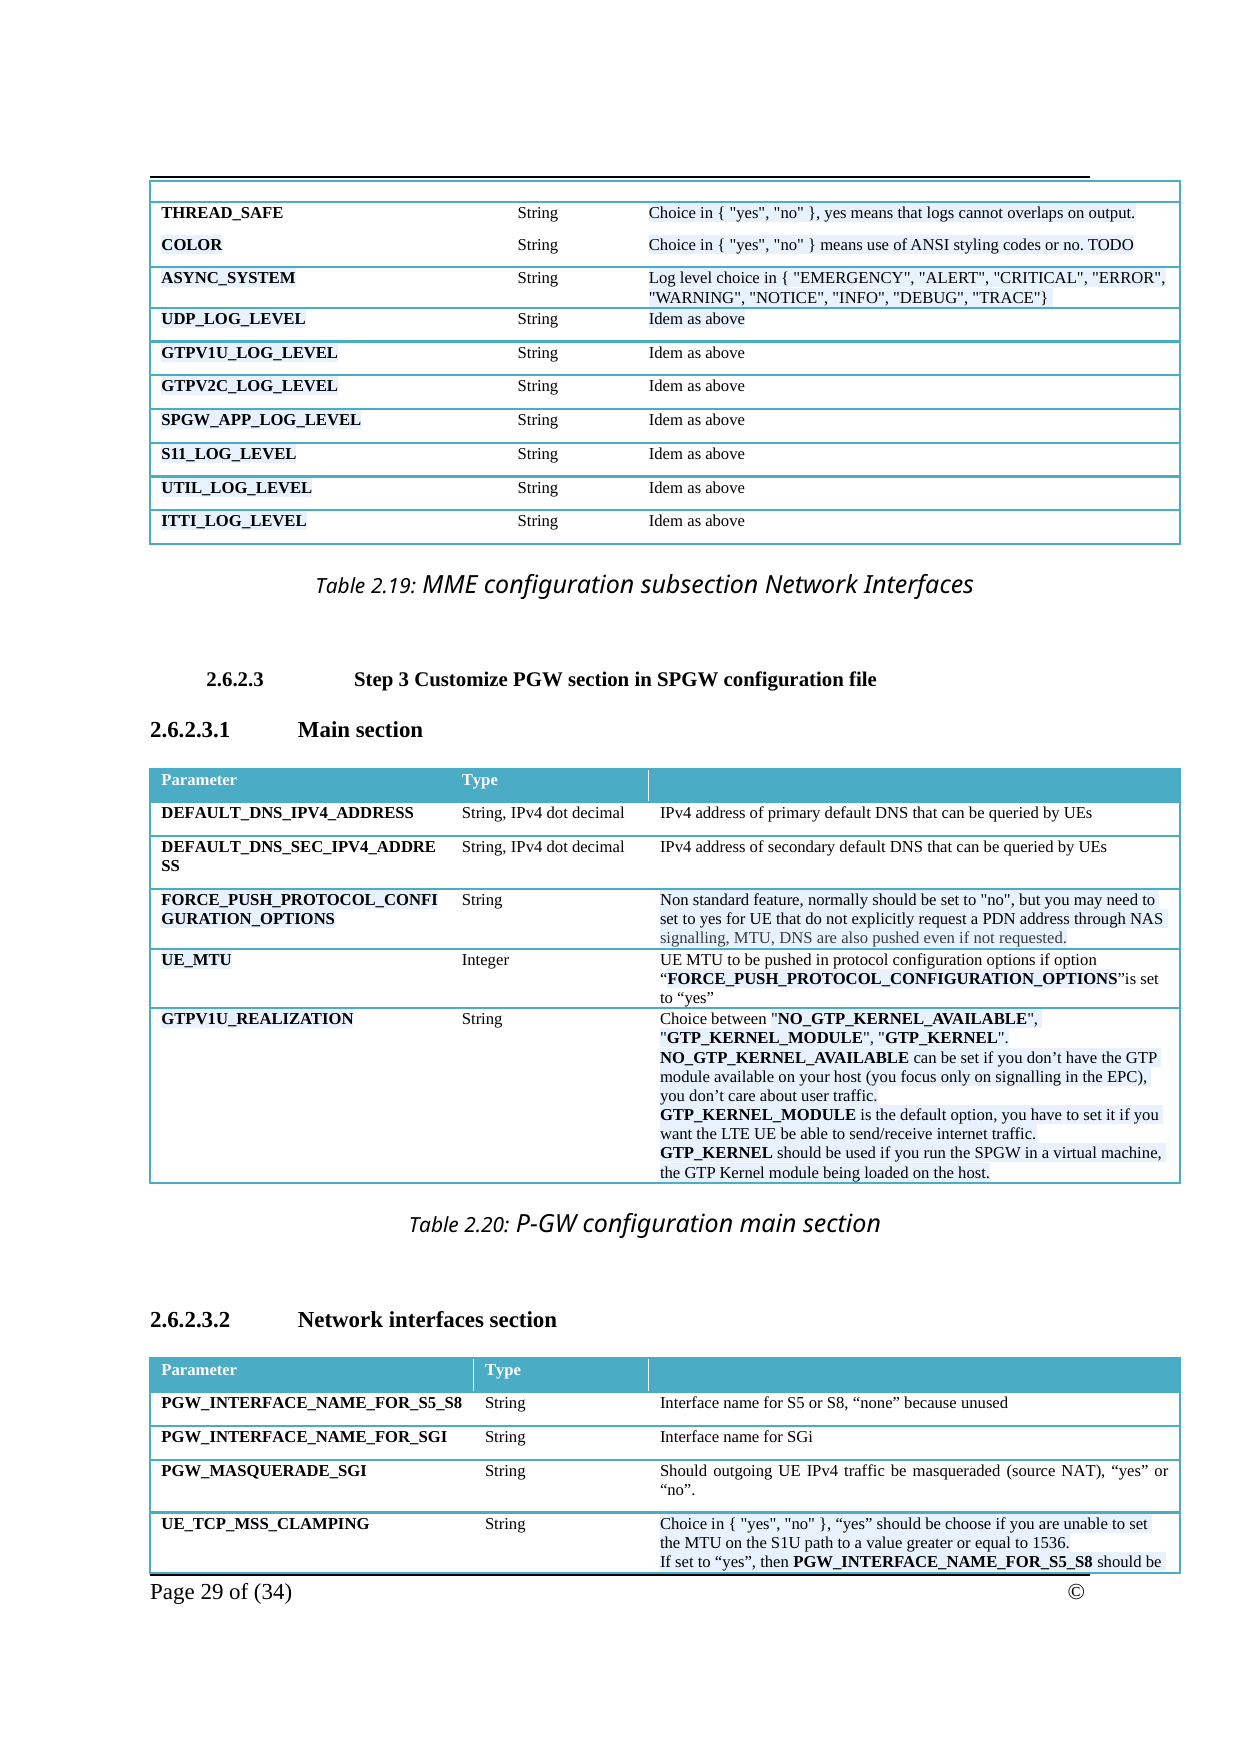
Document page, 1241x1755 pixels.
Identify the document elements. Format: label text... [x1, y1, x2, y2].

table_cell GTPV2C_LOG_LEVEL [151, 376, 506, 408]
table_header Parameter [151, 770, 450, 801]
table_cell Idem as above [638, 410, 1179, 442]
table_cell Choice in { "yes", "no" }, “yes” should be choose if you are unable to set the MTU on the S1U path to a value greater or equal to 1536. If set to “yes”, then PGW_INTERFACE_NAME_FOR_S5_S8 should be [649, 1514, 1179, 1572]
table_header [649, 770, 1179, 801]
table_cell [506, 182, 637, 201]
table_cell Idem as above [638, 444, 1179, 475]
table_header Parameter [151, 1359, 473, 1391]
table_cell Idem as above [638, 309, 1179, 340]
table_cell Interface name for SGi [649, 1427, 1179, 1458]
table_cell FORCE_PUSH_PROTOCOL_CONFIGURATION_OPTIONS [151, 890, 450, 947]
table_cell GTPV1U_LOG_LEVEL [151, 343, 506, 374]
table_cell PGW_INTERFACE_NAME_FOR_S5_S8 [151, 1393, 473, 1425]
table_cell ITTI_LOG_LEVEL [151, 511, 506, 543]
table_cell ASYNC_SYSTEM [151, 268, 506, 307]
subtitle Main section [150, 716, 1090, 742]
table_cell String [474, 1461, 648, 1511]
table_cell GTPV1U_REALIZATION [151, 1009, 450, 1182]
table_cell PGW_INTERFACE_NAME_FOR_SGI [151, 1427, 473, 1458]
table_cell THREAD_SAFE [151, 203, 506, 234]
table_cell Idem as above [638, 343, 1179, 374]
table_cell Log level choice in { "EMERGENCY", "ALERT", "CRITICAL", "ERROR", "WARNING", "NOTICE", "INFO", "DEBUG", "TRACE"} [638, 268, 1179, 307]
table_cell DEFAULT_DNS_SEC_IPV4_ADDRESS [151, 837, 450, 888]
table_cell String, IPv4 dot decimal [450, 837, 648, 888]
table_cell Idem as above [638, 511, 1179, 543]
subtitle Network interfaces section [150, 1306, 1090, 1332]
table_cell Should outgoing UE IPv4 traffic be masqueraded (source NAT), “yes” or “no”. [649, 1461, 1179, 1511]
table_cell String [506, 343, 637, 374]
table_cell String [506, 444, 637, 475]
table_cell UE MTU to be pushed in protocol configuration options if option “FORCE_PUSH_PROTOCOL_CONFIGURATION_OPTIONS”is set to “yes” [649, 950, 1179, 1007]
table_cell COLOR [151, 235, 506, 266]
table_cell [151, 182, 506, 201]
table_cell Choice in { "yes", "no" }, yes means that logs cannot overlaps on output. [638, 203, 1179, 234]
table_cell Idem as above [638, 478, 1179, 509]
table_cell String [506, 203, 637, 234]
table_header [649, 1359, 1179, 1391]
table_cell [638, 182, 1179, 201]
table_cell String [506, 511, 637, 543]
table_cell Non standard feature, normally should be set to "no", but you may need to set to yes for UE that do not explicitly request a PDN address through NAS signalling, MTU, DNS are also pushed even if not requested. [649, 890, 1179, 947]
table_cell S11_LOG_LEVEL [151, 444, 506, 475]
text Table 2.20: P-GW configuration main section [150, 1206, 1090, 1240]
table_cell String [506, 410, 637, 442]
table_cell String [506, 235, 637, 266]
table_header Type [450, 770, 648, 801]
table_cell DEFAULT_DNS_IPV4_ADDRESS [151, 803, 450, 835]
table_cell UE_MTU [151, 950, 450, 1007]
table_cell String [506, 309, 637, 340]
table_cell Idem as above [638, 376, 1179, 408]
table_cell UDP_LOG_LEVEL [151, 309, 506, 340]
table_cell IPv4 address of secondary default DNS that can be queried by UEs [649, 837, 1179, 888]
table_cell String [506, 268, 637, 307]
table_cell Integer [450, 950, 648, 1007]
table_cell String [450, 890, 648, 947]
table_cell Interface name for S5 or S8, “none” because unused [649, 1393, 1179, 1425]
subtitle Step 3 Customize PGW section in SPGW configuration file [206, 667, 1090, 691]
table_cell UTIL_LOG_LEVEL [151, 478, 506, 509]
table_cell UE_TCP_MSS_CLAMPING [151, 1514, 473, 1572]
table_cell String [506, 478, 637, 509]
table_cell String [474, 1427, 648, 1458]
table_cell SPGW_APP_LOG_LEVEL [151, 410, 506, 442]
table_cell String [506, 376, 637, 408]
table_cell Choice in { "yes", "no" } means use of ANSI styling codes or no. TODO [638, 235, 1179, 266]
table_cell String [474, 1514, 648, 1572]
table_cell IPv4 address of primary default DNS that can be queried by UEs [649, 803, 1179, 835]
table_cell String [450, 1009, 648, 1182]
text Table 2.19: MME configuration subsection Network Interfaces [150, 567, 1090, 601]
table_header Type [474, 1359, 648, 1391]
table_cell PGW_MASQUERADE_SGI [151, 1461, 473, 1511]
table_cell String, IPv4 dot decimal [450, 803, 648, 835]
table_cell Choice between "NO_GTP_KERNEL_AVAILABLE", "GTP_KERNEL_MODULE", "GTP_KERNEL". NO_GTP_KERNEL_AVAILABLE can be set if you don’t have the GTP module available on your host (you focus only on signalling in the EPC), you don’t care about user traffic. GTP_KERNEL_MODULE is the default option, you have to set it if you want the LTE UE be able to send/receive internet traffic. GTP_KERNEL should be used if you run the SPGW in a virtual machine, the GTP Kernel module being loaded on the host. [649, 1009, 1179, 1182]
table_cell String [474, 1393, 648, 1425]
